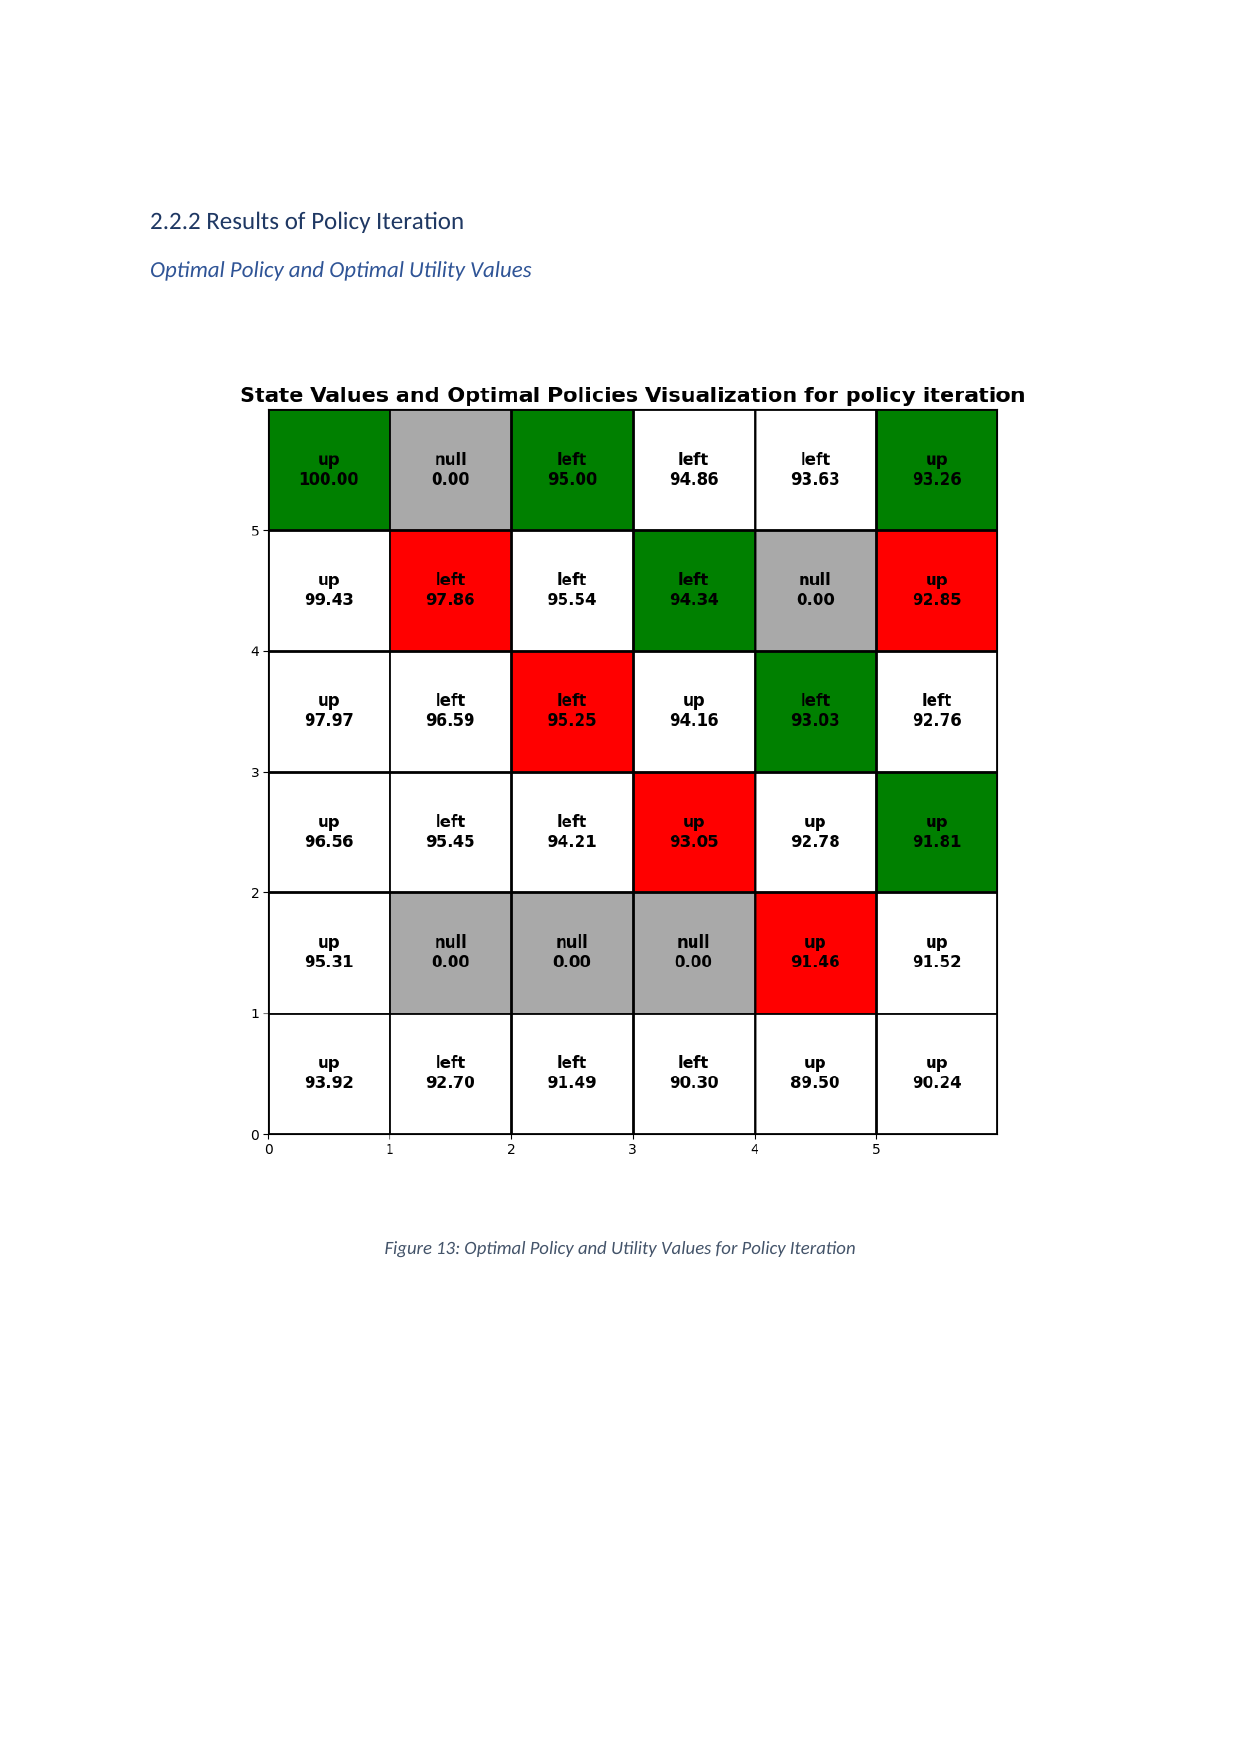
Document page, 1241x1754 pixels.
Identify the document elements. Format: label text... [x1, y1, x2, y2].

subtitle 2.2.2 Results of Policy Iteration [150, 205, 1090, 236]
picture [150, 296, 1091, 1237]
text Figure 13: Optimal Policy and Utility Values for Policy Iteration [150, 1237, 1090, 1259]
subtitle Optimal Policy and Optimal Utility Values [150, 255, 1090, 283]
